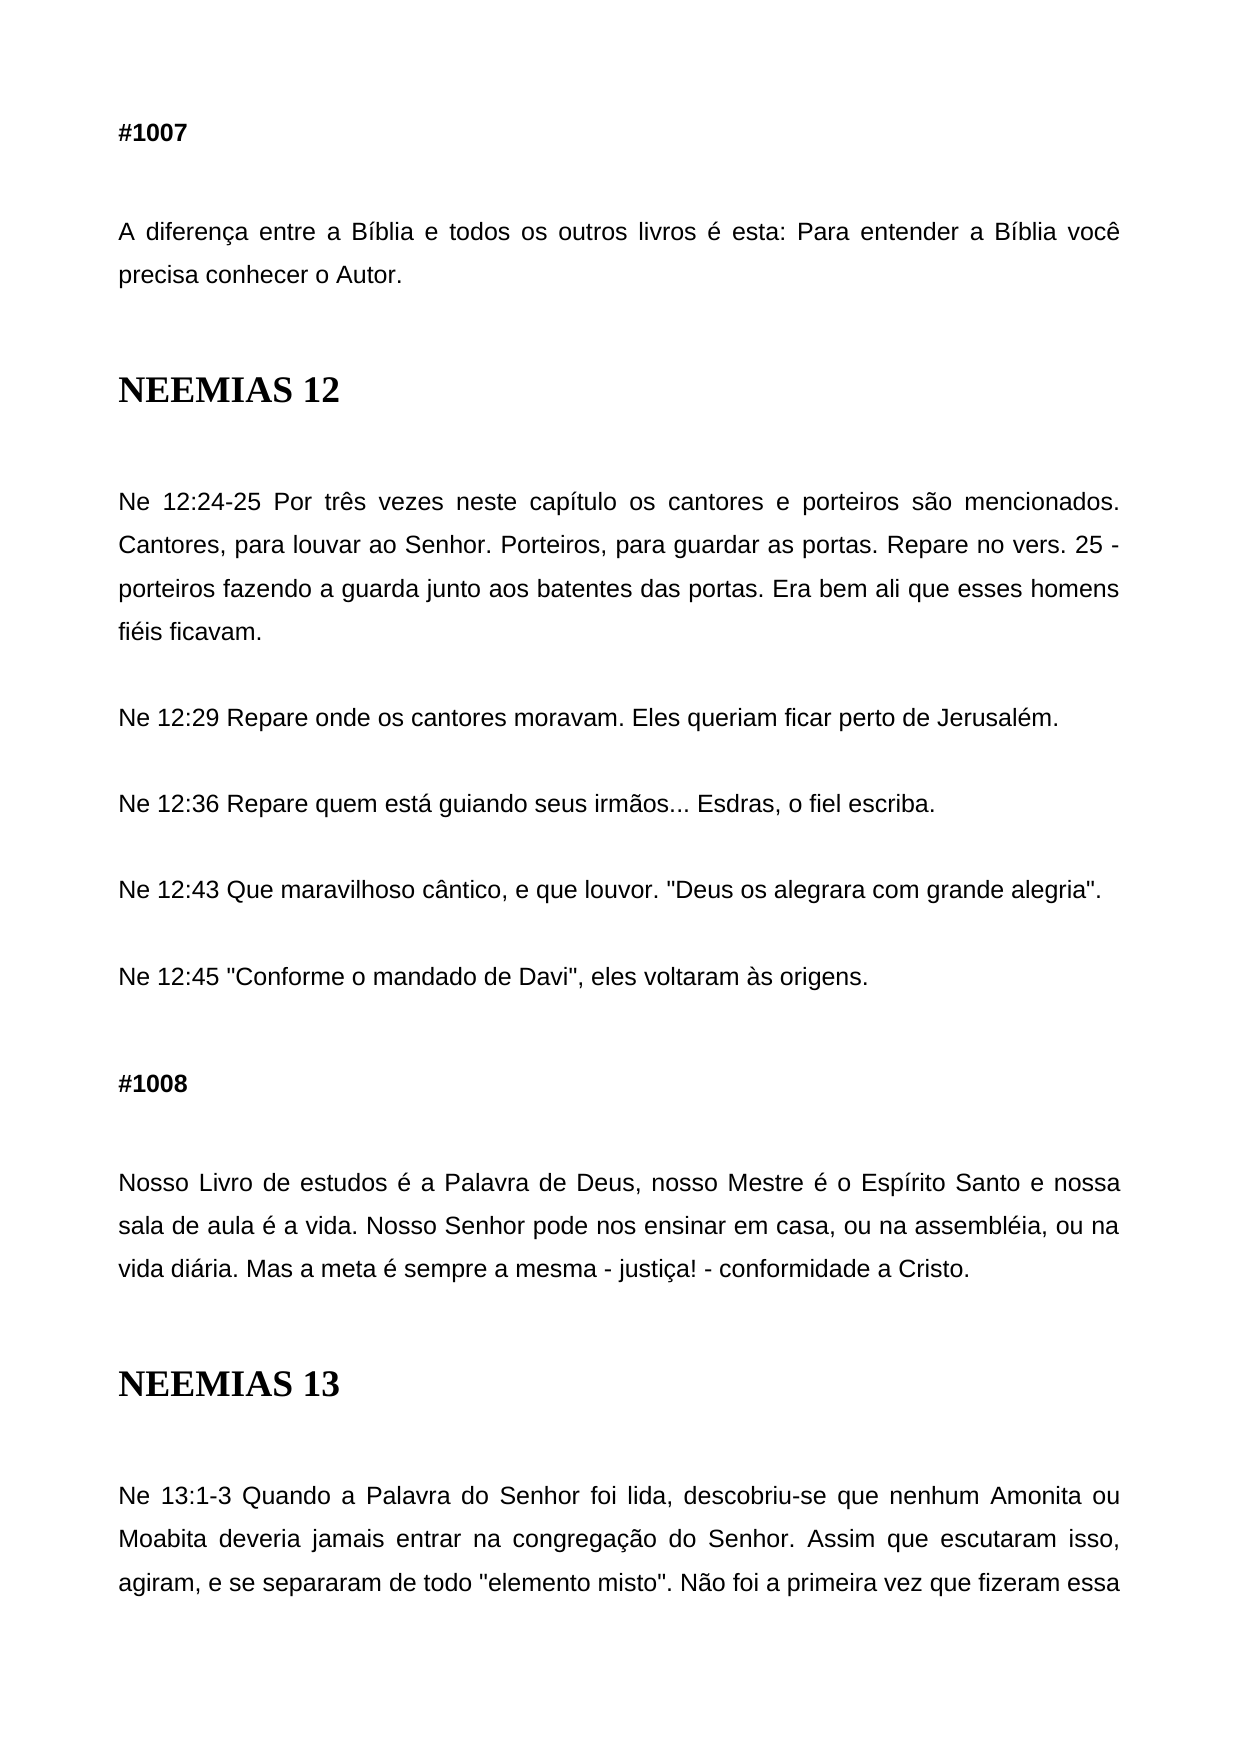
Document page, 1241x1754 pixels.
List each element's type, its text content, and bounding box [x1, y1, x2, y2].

text Ne 12:24-25 Por três vezes neste capítulo os cantores e porteiros são mencionados. Cantores, para louvar ao Senhor. Porteiros, para guardar as portas. Repare no vers. 25 - porteiros fazendo a guarda junto aos batentes das portas. Era bem ali que esses homens fiéis ficavam. [118, 487, 1122, 646]
subtitle #1008 [118, 1069, 1122, 1098]
subtitle NEEMIAS 12 [118, 367, 1122, 410]
subtitle NEEMIAS 13 [118, 1361, 1122, 1404]
text Ne 12:29 Repare onde os cantores moravam. Eles queriam ficar perto de Jerusalém. [118, 703, 1122, 732]
text Ne 12:45 "Conforme o mandado de Davi", eles voltaram às origens. [118, 962, 1122, 991]
text Ne 13:1-3 Quando a Palavra do Senhor foi lida, descobriu-se que nenhum Amonita ou Moabita deveria jamais entrar na congregação do Senhor. Assim que escutaram isso, agiram, e se separaram de todo "elemento misto". Não foi a primeira vez que fizeram essa [118, 1481, 1122, 1596]
text Ne 12:43 Que maravilhoso cântico, e que louvor. "Deus os alegrara com grande alegria". [118, 876, 1122, 904]
text Nosso Livro de estudos é a Palavra de Deus, nosso Mestre é o Espírito Santo e nossa sala de aula é a vida. Nosso Senhor pode nos ensinar em casa, ou na assembléia, ou na vida diária. Mas a meta é sempre a mesma - justiça! - conformidade a Cristo. [118, 1168, 1122, 1283]
subtitle #1007 [118, 118, 1122, 147]
text A diferença entre a Bíblia e todos os outros livros é esta: Para entender a Bíblia você precisa conhecer o Autor. [118, 217, 1122, 289]
text Ne 12:36 Repare quem está guiando seus irmãos... Esdras, o fiel escriba. [118, 789, 1122, 818]
